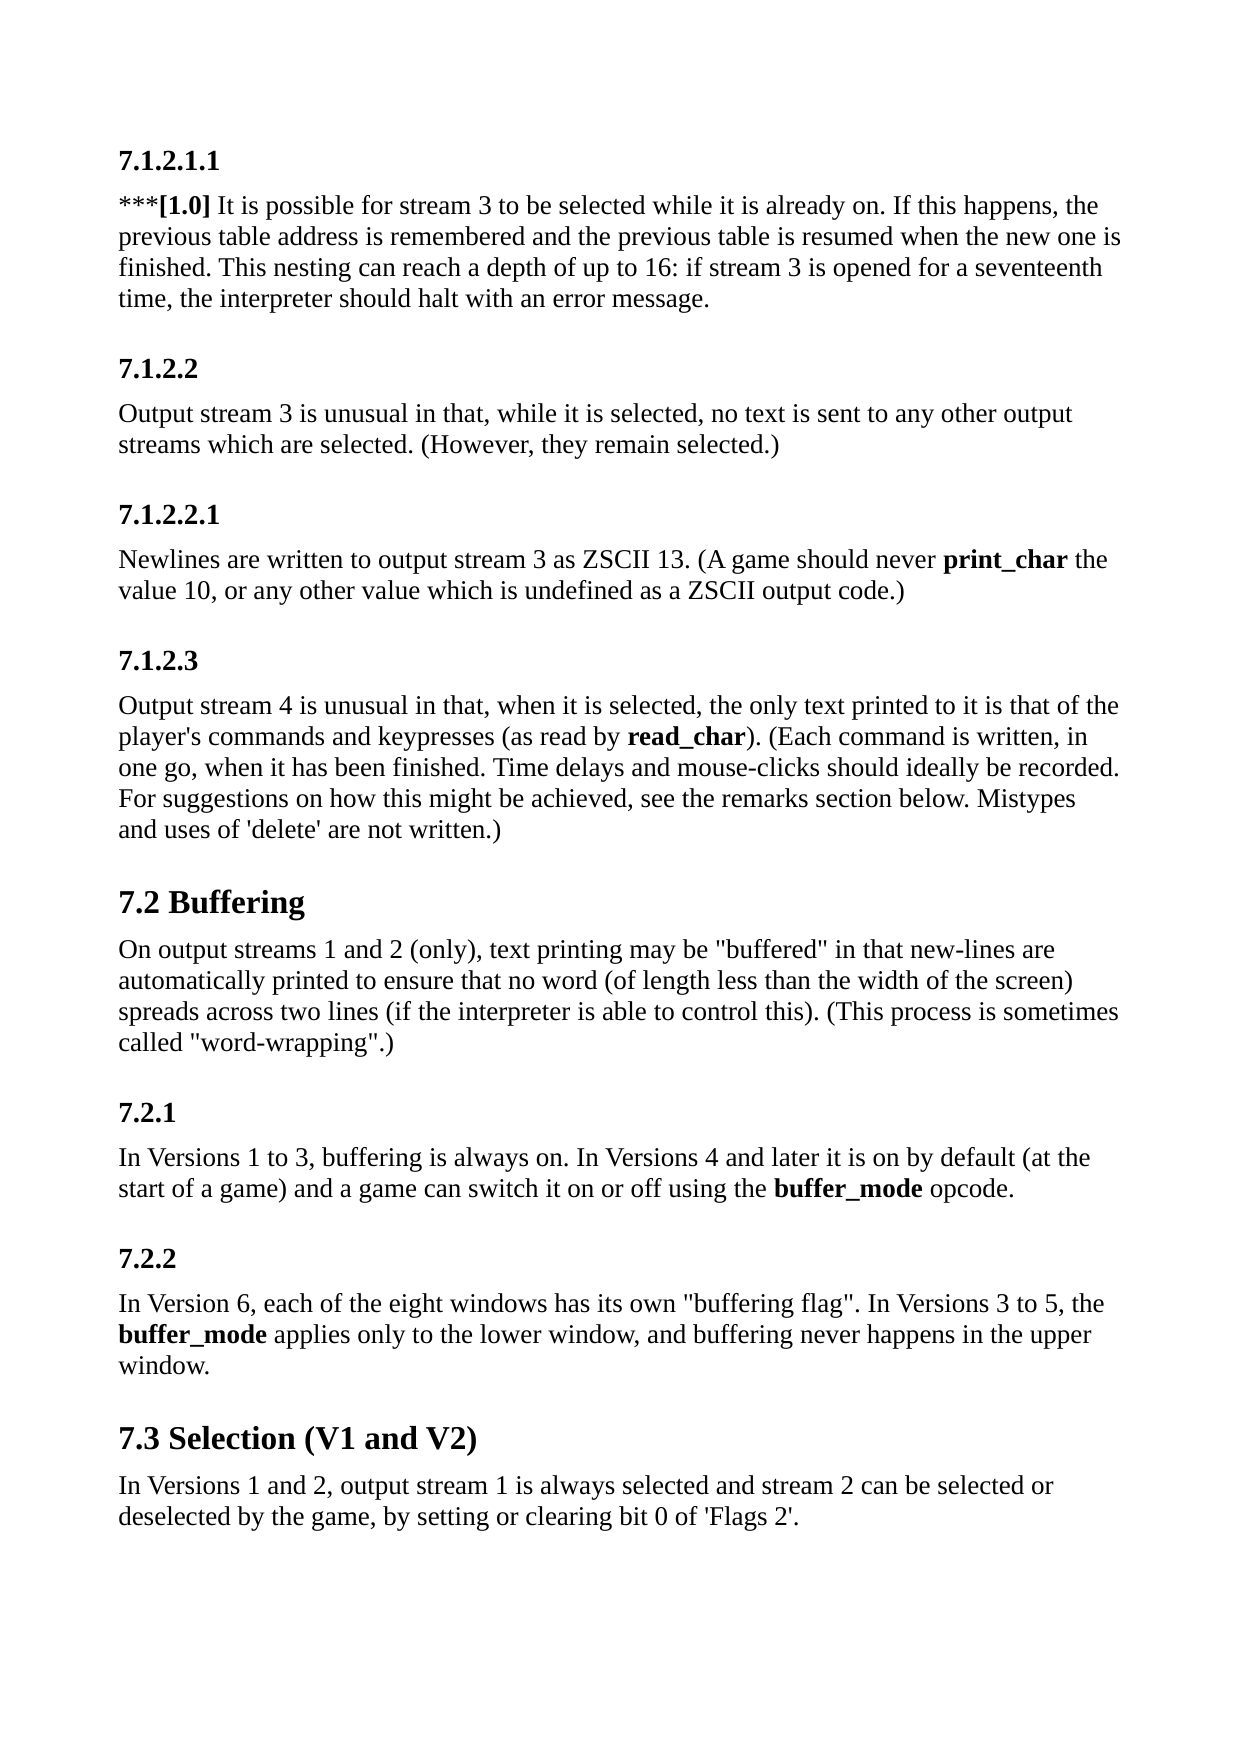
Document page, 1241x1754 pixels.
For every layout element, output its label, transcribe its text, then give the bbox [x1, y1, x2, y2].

subtitle 7.2.1 [118, 1095, 1122, 1129]
subtitle 7.1.2.2.1 [118, 497, 1122, 531]
subtitle 7.2.2 [118, 1241, 1122, 1274]
text In Versions 1 to 3, buffering is always on. In Versions 4 and later it is on by default (at the start of a game) and a game can switch it on or off using the buffer_mode opcode. [118, 1141, 1122, 1203]
subtitle 7.1.2.3 [118, 643, 1122, 676]
text Newlines are written to output stream 3 as ZSCII 13. (A game should never print_char the value 10, or any other value which is undefined as a ZSCII output code.) [118, 543, 1122, 605]
subtitle 7.2 Buffering [118, 882, 1122, 921]
text In Versions 1 and 2, output stream 1 is always selected and stream 2 can be selected or deselected by the game, by setting or clearing bit 0 of 'Flags 2'. [118, 1469, 1122, 1531]
text On output streams 1 and 2 (only), text printing may be "buffered" in that new-lines are automatically printed to ensure that no word (of length less than the width of the screen) spreads across two lines (if the interpreter is able to control this). (This process is sometimes called "word-wrapping".) [118, 933, 1122, 1058]
subtitle 7.3 Selection (V1 and V2) [118, 1418, 1122, 1456]
subtitle 7.1.2.2 [118, 351, 1122, 385]
text Output stream 4 is unusual in that, when it is selected, the only text printed to it is that of the player's commands and keypresses (as read by read_char). (Each command is written, in one go, when it has been finished. Time delays and mouse-clicks should ideally be recorded. For suggestions on how this might be achieved, see the remarks section below. Mistypes and uses of 'delete' are not written.) [118, 689, 1122, 845]
text In Version 6, each of the eight windows has its own "buffering flag". In Versions 3 to 5, the buffer_mode applies only to the lower window, and buffering never happens in the upper window. [118, 1287, 1122, 1380]
subtitle 7.1.2.1.1 [118, 143, 1122, 177]
text ***[1.0] It is possible for stream 3 to be selected while it is already on. If this happens, the previous table address is remembered and the previous table is resumed when the new one is finished. This nesting can reach a depth of up to 16: if stream 3 is opened for a seventeenth time, the interpreter should halt with an error message. [118, 189, 1122, 314]
text Output stream 3 is unusual in that, while it is selected, no text is sent to any other output streams which are selected. (However, they remain selected.) [118, 397, 1122, 459]
